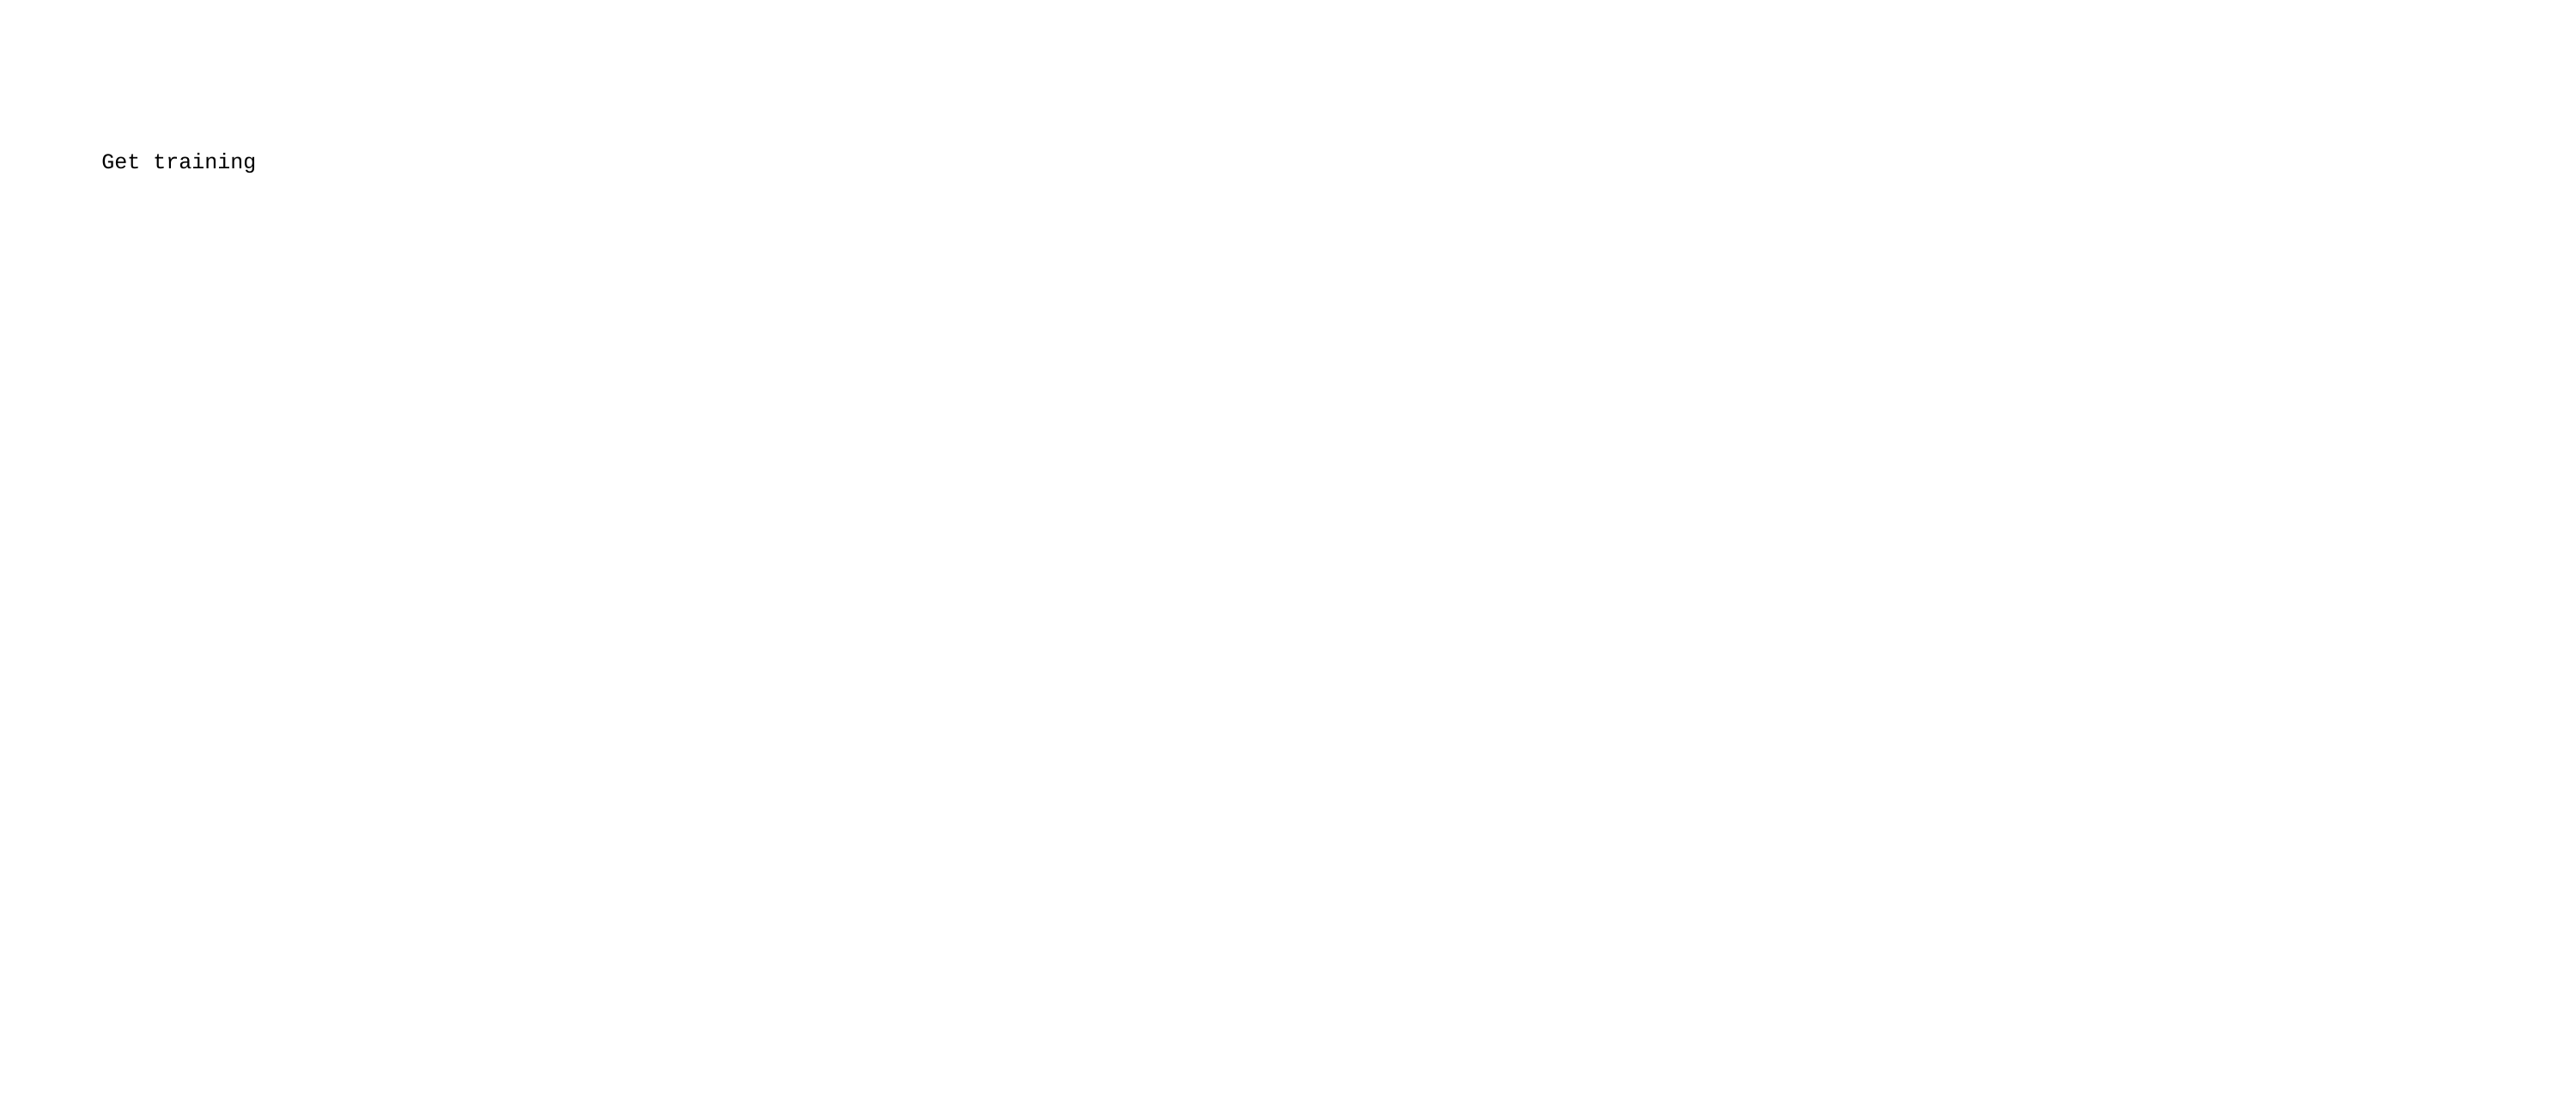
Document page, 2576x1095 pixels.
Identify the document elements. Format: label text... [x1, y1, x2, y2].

text Get training [101, 151, 2475, 175]
